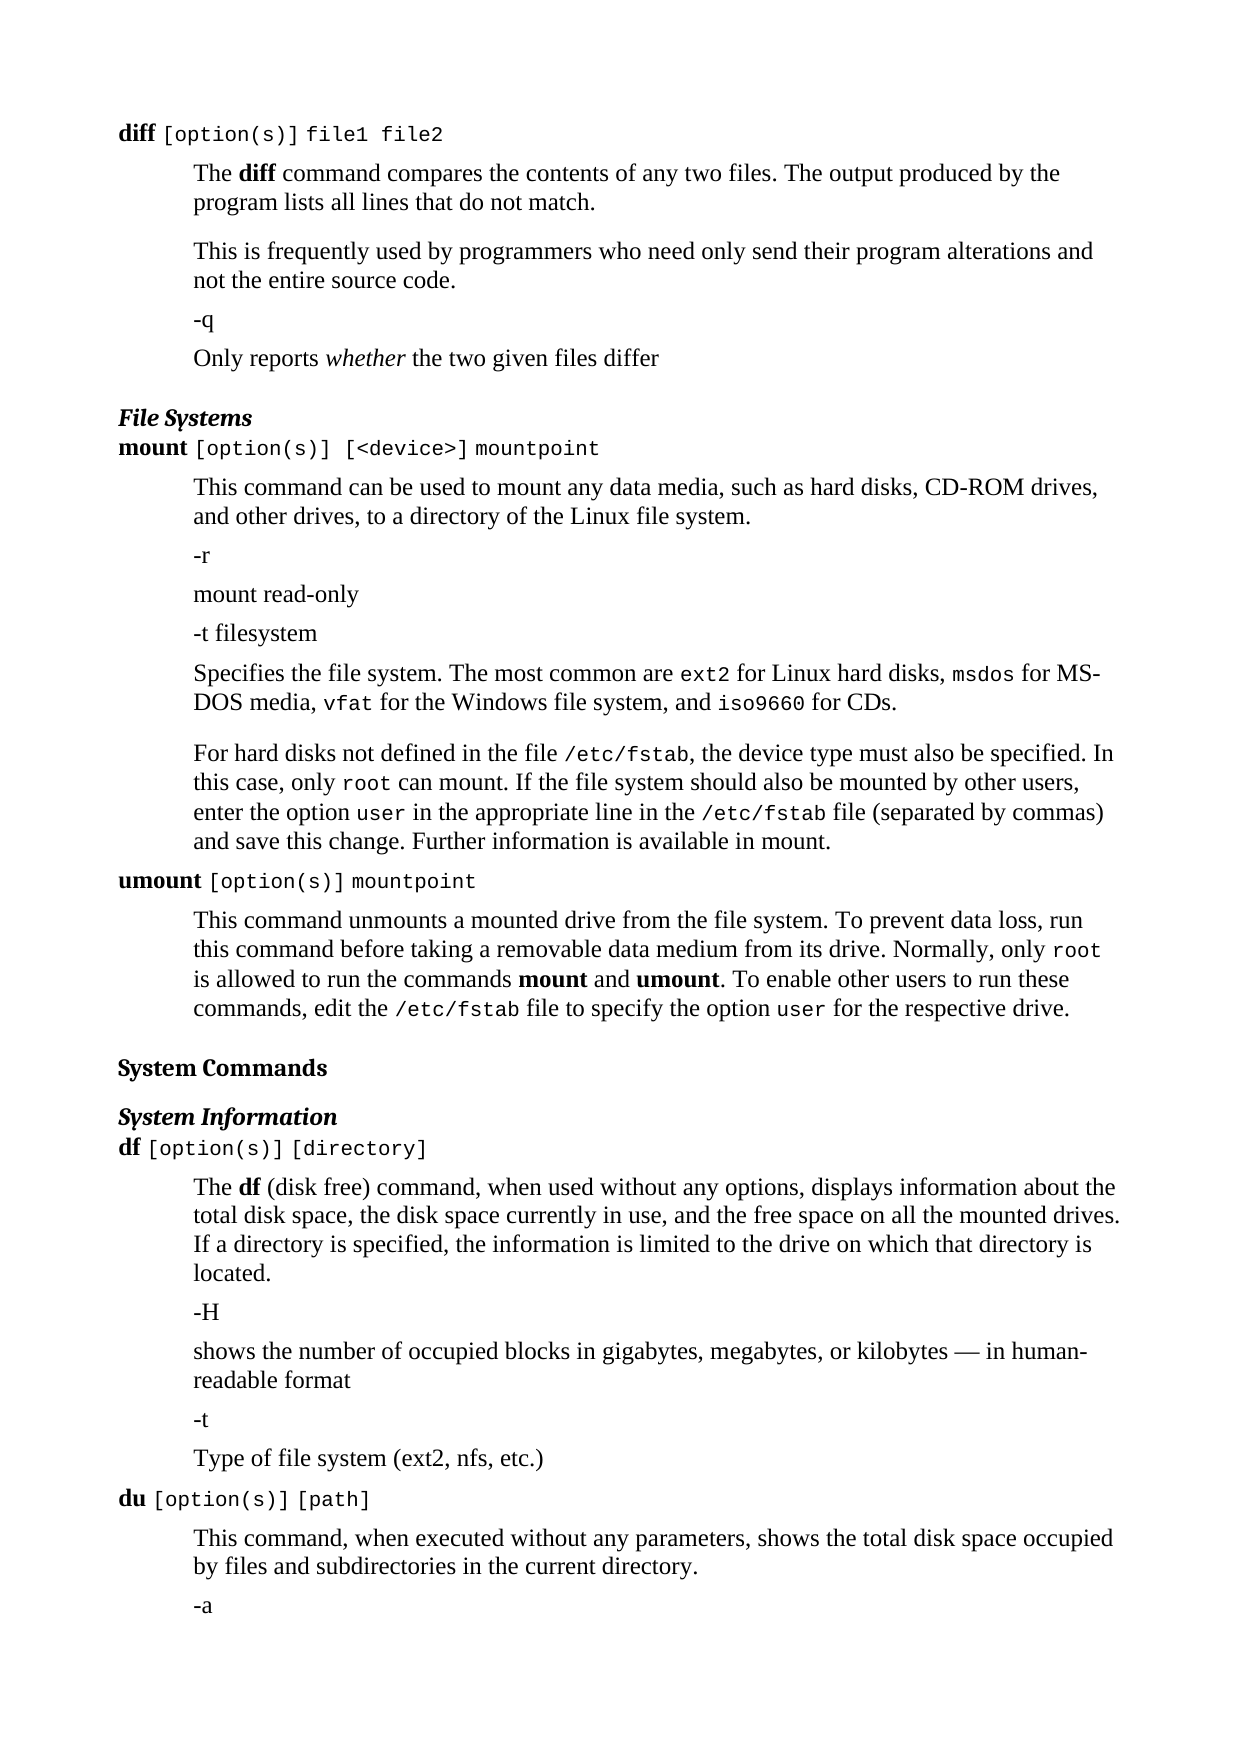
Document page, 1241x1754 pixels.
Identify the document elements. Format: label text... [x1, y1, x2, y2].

text Only reports whether the two given files differ [193, 343, 1122, 372]
text mount [option(s)] [<device>] mountpoint [118, 432, 1122, 462]
subtitle File Systems [118, 403, 1122, 432]
text du [option(s)] [path] [118, 1483, 1122, 1512]
text This command, when executed without any parameters, shows the total disk space occupied by files and subdirectories in the current directory. [193, 1523, 1122, 1580]
text This is frequently used by programmers who need only send their program alterations and not the entire source code. [193, 236, 1122, 294]
subtitle System Information [118, 1103, 1122, 1132]
text umount [option(s)] mountpoint [118, 866, 1122, 895]
text -H [193, 1297, 1122, 1326]
text shows the number of occupied blocks in gigabytes, megabytes, or kilobytes — in human-readable format [193, 1336, 1122, 1394]
text -a [193, 1591, 1122, 1619]
text Specifies the file system. The most common are ext2 for Linux hard disks, msdos for MS-DOS media, vfat for the Windows file system, and iso9660 for CDs. [193, 658, 1122, 717]
text The df (disk free) command, when used without any options, displays information about the total disk space, the disk space currently in use, and the free space on all the mounted drives. If a directory is specified, the information is limited to the drive on which that directory is located. [193, 1172, 1122, 1287]
text -t filesystem [193, 618, 1122, 647]
text df [option(s)] [directory] [118, 1132, 1122, 1161]
text -r [193, 540, 1122, 569]
text diff [option(s)] file1 file2 [118, 118, 1122, 148]
text The diff command compares the contents of any two files. The output produced by the program lists all lines that do not match. [193, 158, 1122, 216]
text This command unmounts a mounted drive from the file system. To prevent data loss, run this command before taking a removable data medium from its drive. Normally, only root is allowed to run the commands mount and umount. To enable other users to run these commands, edit the /etc/fstab file to specify the option user for the respective drive. [193, 906, 1122, 1022]
text This command can be used to mount any data media, such as hard disks, CD-ROM drives, and other drives, to a directory of the Linux file system. [193, 472, 1122, 530]
text For hard disks not defined in the file /etc/fstab, the device type must also be specified. In this case, only root can mount. If the file system should also be mounted by other users, enter the option user in the appropriate line in the /etc/fstab file (separated by commas) and save this change. Further information is available in mount. [193, 738, 1122, 855]
text -t [193, 1404, 1122, 1433]
text Type of file system (ext2, nfs, etc.) [193, 1443, 1122, 1472]
text mount read-only [193, 579, 1122, 608]
subtitle System Commands [118, 1053, 1122, 1082]
text -q [193, 304, 1122, 333]
